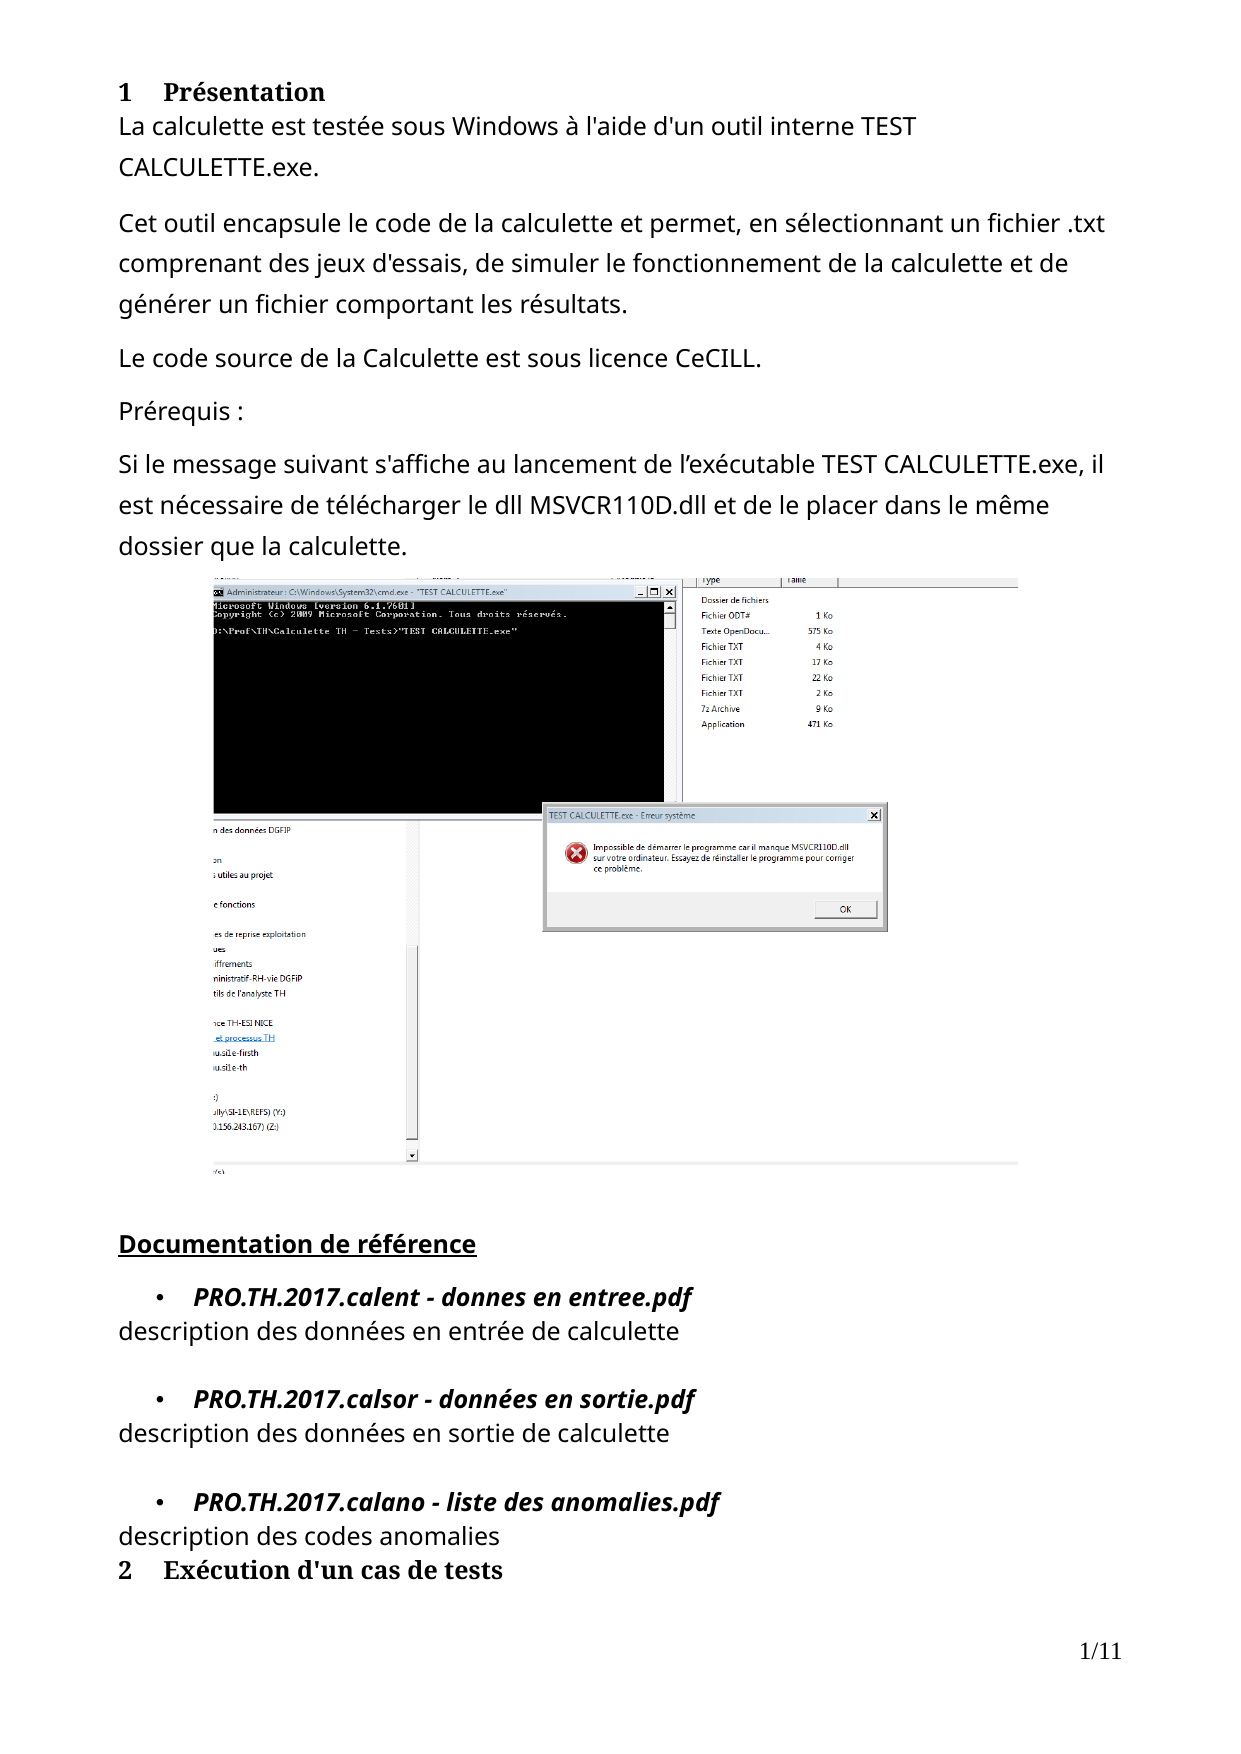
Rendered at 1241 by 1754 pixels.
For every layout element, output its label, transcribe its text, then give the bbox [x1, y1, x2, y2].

subtitle Exécution d'un cas de tests [118, 1552, 1122, 1586]
text description des données en entrée de calculette [118, 1314, 1122, 1348]
text description des codes anomalies [118, 1518, 1122, 1552]
subtitle Présentation [118, 75, 1122, 109]
list PRO.TH.2017.calent - donnes en entree.pdf [156, 1280, 1122, 1314]
text La calculette est testée sous Windows à l'aide d'un outil interne TEST CALCULETTE.exe. [118, 109, 1122, 184]
text Documentation de référence [118, 1226, 1122, 1261]
list PRO.TH.2017.calano - liste des anomalies.pdf [156, 1484, 1122, 1518]
text description des données en sortie de calculette [118, 1416, 1122, 1450]
text Cet outil encapsule le code de la calculette et permet, en sélectionnant un fichier .txt comprenant des jeux d'essais, de simuler le fonctionnement de la calculette et de générer un fichier comportant les résultats. [118, 205, 1122, 321]
text Prérequis : [118, 394, 1122, 428]
picture [213, 578, 1019, 1174]
text Le code source de la Calculette est sous licence CeCILL. [118, 340, 1122, 374]
text Si le message suivant s'affiche au lancement de l’exécutable TEST CALCULETTE.exe, il est nécessaire de télécharger le dll MSVCR110D.dll et de le placer dans le même dossier que la calculette. [118, 447, 1122, 563]
list PRO.TH.2017.calsor - données en sortie.pdf [156, 1382, 1122, 1416]
